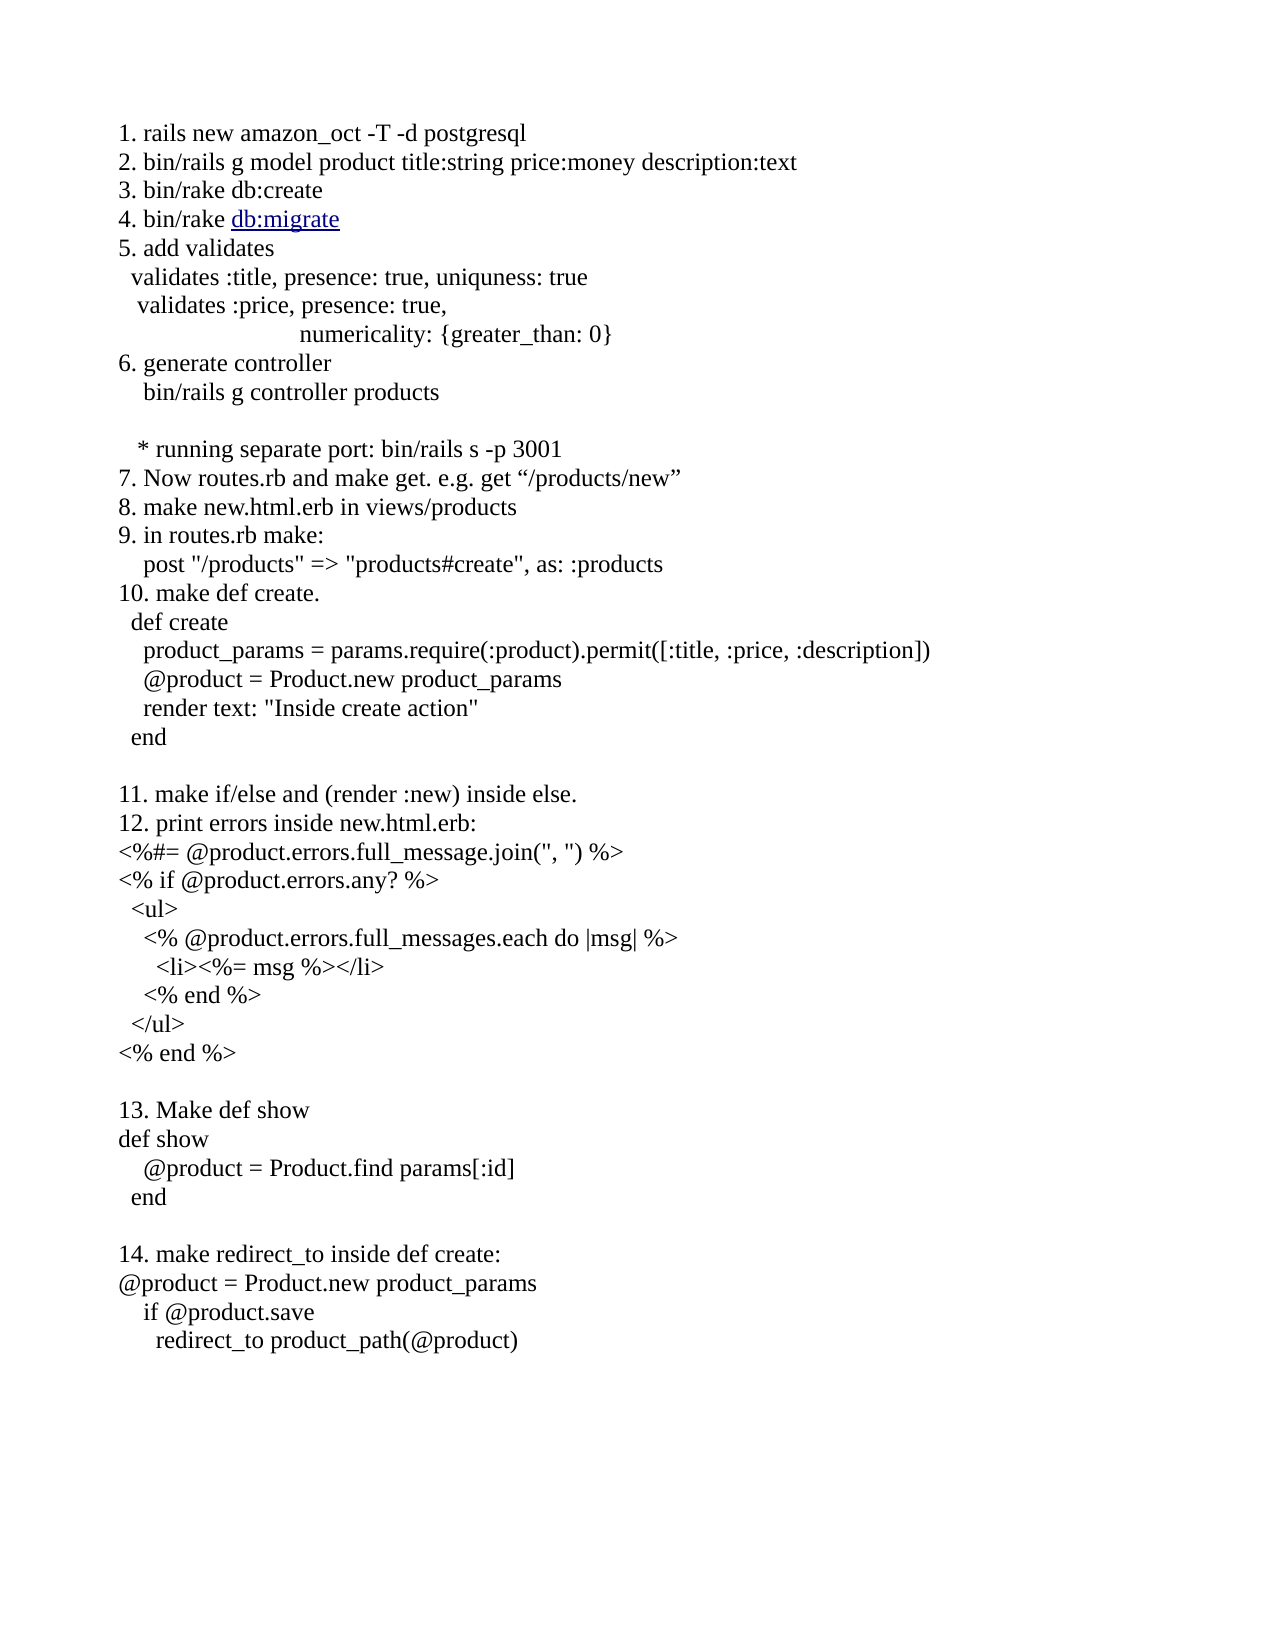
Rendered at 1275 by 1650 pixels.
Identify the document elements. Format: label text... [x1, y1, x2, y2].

text post "/products" => "products#create", as: :products [118, 549, 1157, 578]
text <% @product.errors.full_messages.each do |msg| %> [118, 923, 1157, 952]
text validates :title, presence: true, uniquness: true [118, 262, 1157, 291]
text def show [118, 1124, 1157, 1153]
text <% if @product.errors.any? %> [118, 866, 1157, 894]
text if @product.save [118, 1297, 1157, 1326]
text 3. bin/rake db:create [118, 176, 1157, 204]
text @product = Product.new product_params [118, 1268, 1157, 1297]
text @product = Product.find params[:id] [118, 1153, 1157, 1182]
text render text: "Inside create action" [118, 693, 1157, 722]
text 4. bin/rake db:migrate [118, 204, 1157, 233]
text <%#= @product.errors.full_message.join(", ") %> [118, 837, 1157, 866]
text end [118, 722, 1157, 751]
text numericality: {greater_than: 0} [118, 319, 1157, 348]
text <ul> [118, 894, 1157, 923]
text 14. make redirect_to inside def create: [118, 1239, 1157, 1268]
text redirect_to product_path(@product) [118, 1326, 1157, 1354]
text 11. make if/else and (render :new) inside else. [118, 779, 1157, 808]
text </ul> [118, 1009, 1157, 1038]
text 6. generate controller [118, 348, 1157, 377]
text <% end %> [118, 981, 1157, 1009]
text * running separate port: bin/rails s -p 3001 [118, 434, 1157, 463]
text validates :price, presence: true, [118, 291, 1157, 319]
text product_params = params.require(:product).permit([:title, :price, :description]) [118, 636, 1157, 664]
text 8. make new.html.erb in views/products [118, 492, 1157, 521]
text 5. add validates [118, 233, 1157, 262]
text 12. print errors inside new.html.erb: [118, 808, 1157, 837]
text 2. bin/rails g model product title:string price:money description:text [118, 147, 1157, 176]
text end [118, 1182, 1157, 1211]
text 13. Make def show [118, 1096, 1157, 1124]
text <% end %> [118, 1038, 1157, 1067]
text 7. Now routes.rb and make get. e.g. get “/products/new” [118, 463, 1157, 492]
text 10. make def create. [118, 578, 1157, 607]
text 1. rails new amazon_oct -T -d postgresql [118, 118, 1157, 147]
text 9. in routes.rb make: [118, 521, 1157, 549]
text <li><%= msg %></li> [118, 952, 1157, 981]
text @product = Product.new product_params [118, 664, 1157, 693]
text bin/rails g controller products [118, 377, 1157, 406]
text def create [118, 607, 1157, 636]
